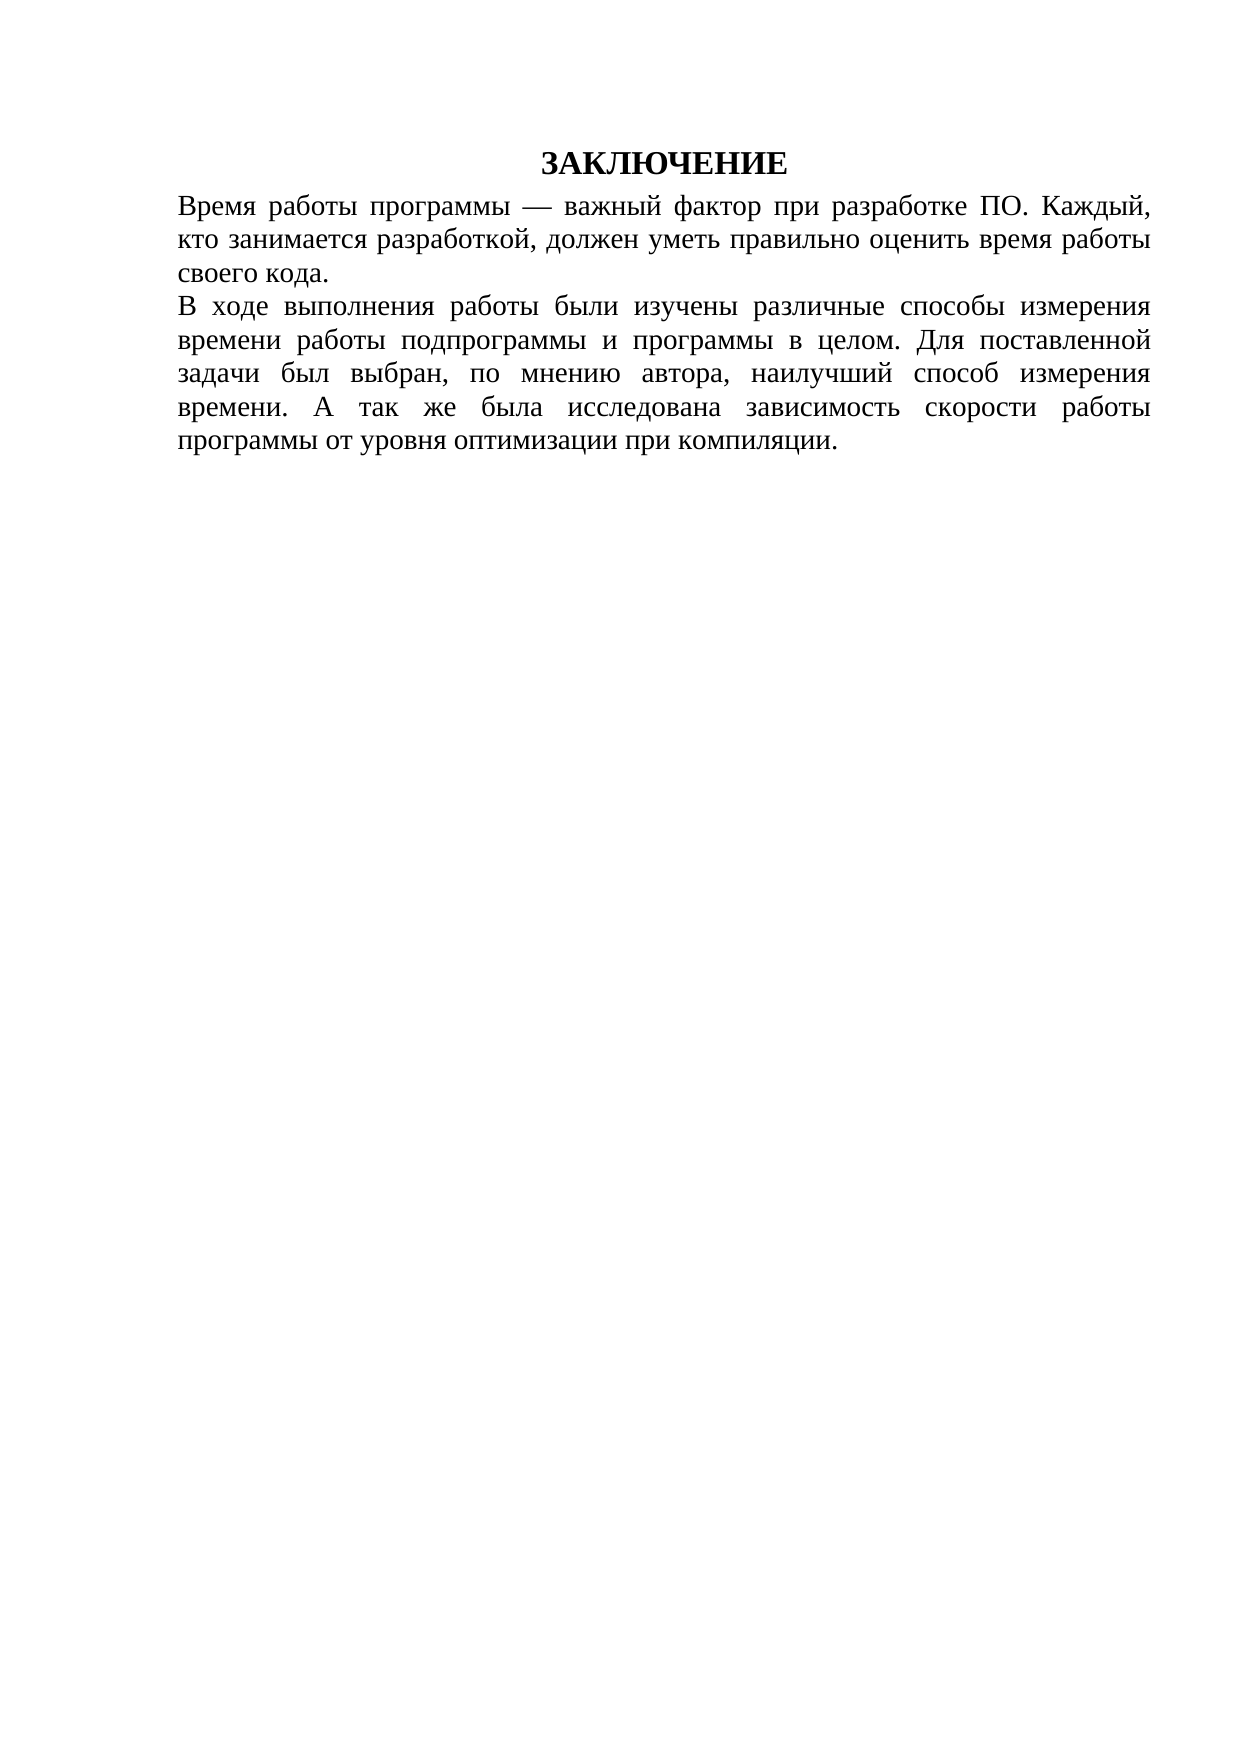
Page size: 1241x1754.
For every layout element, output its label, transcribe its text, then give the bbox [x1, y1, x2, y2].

subtitle ЗАКЛЮЧЕНИЕ [177, 143, 1152, 181]
text В ходе выполнения работы были изучены различные способы измерения времени работы подпрограммы и программы в целом. Для поставленной задачи был выбран, по мнению автора, наилучший способ измерения времени. А так же была исследована зависимость скорости работы программы от уровня оптимизации при компиляции. [177, 288, 1152, 456]
text Время работы программы — важный фактор при разработке ПО. Каждый, кто занимается разработкой, должен уметь правильно оценить время работы своего кода. [177, 188, 1152, 288]
